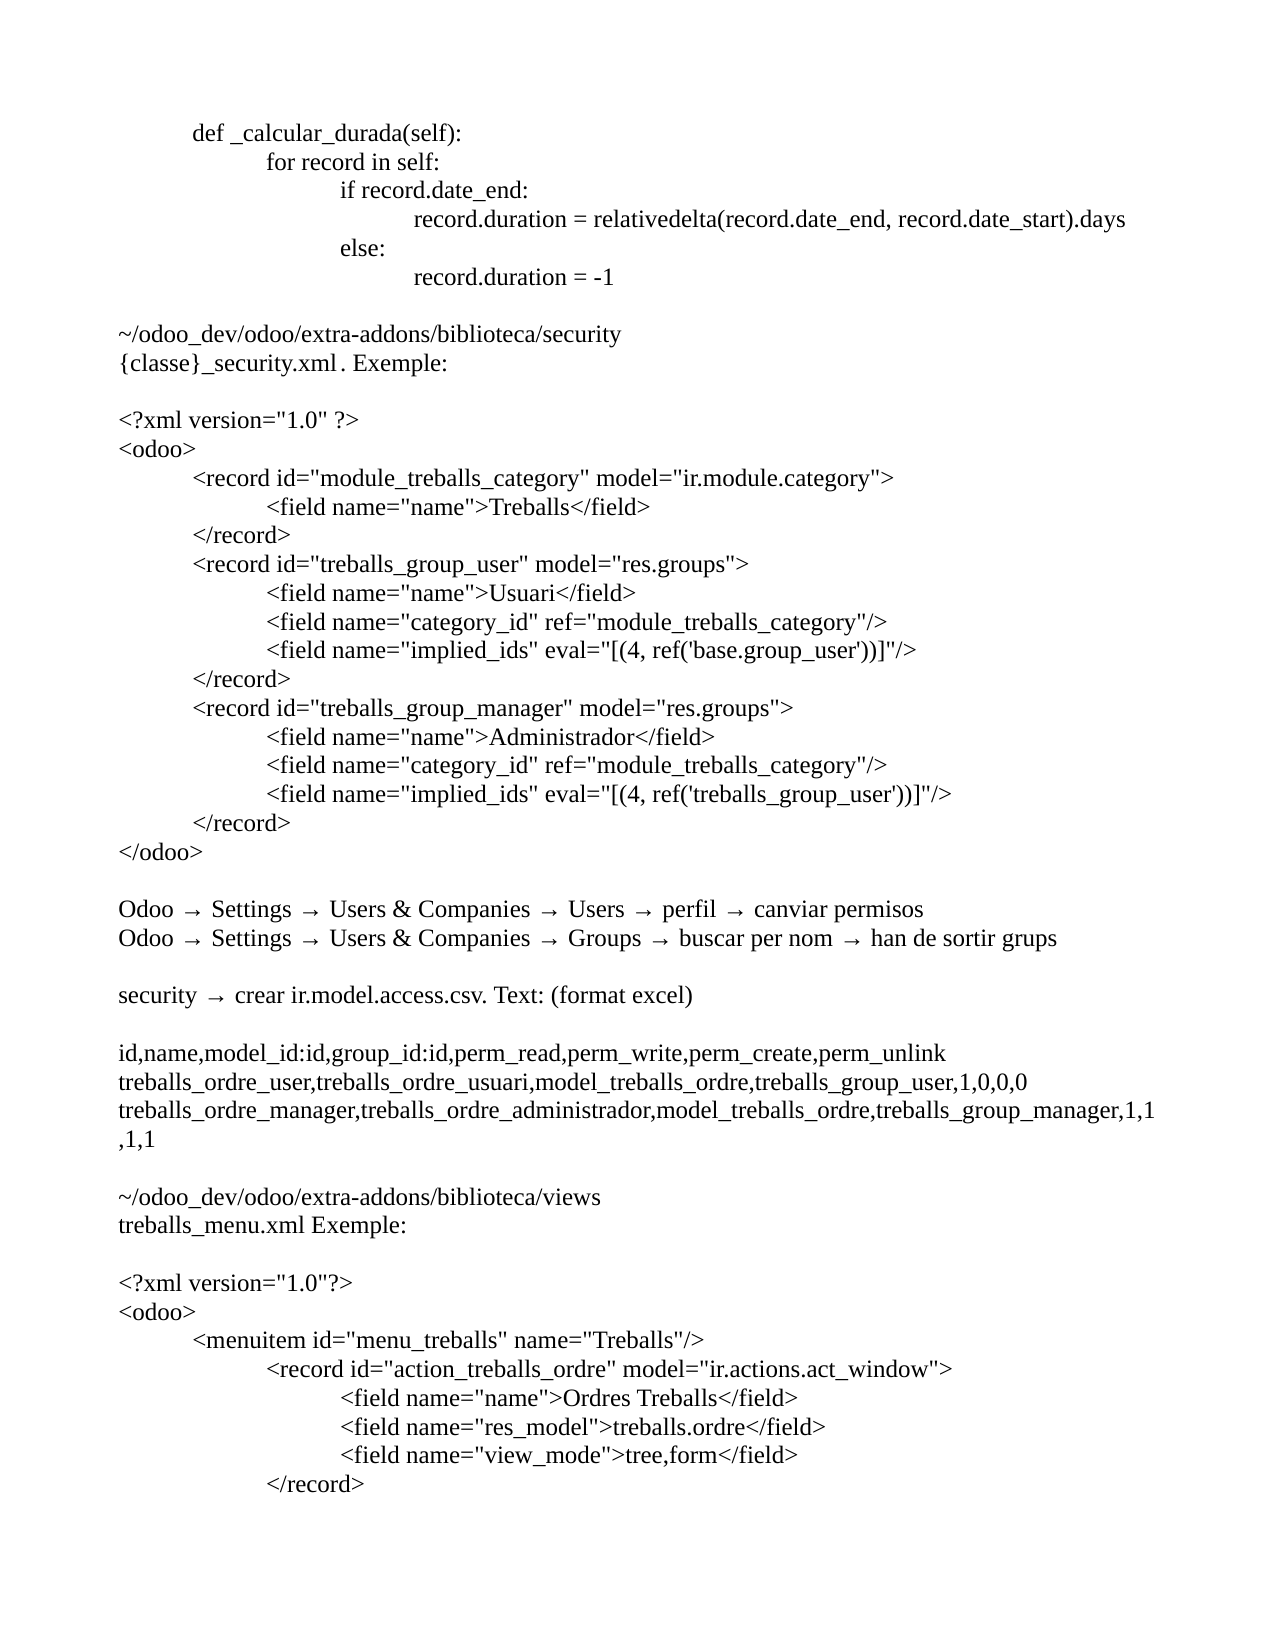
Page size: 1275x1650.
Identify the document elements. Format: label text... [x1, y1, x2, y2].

text <record id="treballs_group_user" model="res.groups"> [118, 549, 1157, 578]
text ~/odoo_dev/odoo/extra-addons/biblioteca/security [118, 319, 1157, 348]
text <field name="res_model">treballs.ordre</field> [118, 1412, 1157, 1441]
text <?xml version="1.0" ?> [118, 406, 1157, 434]
text </record> [118, 808, 1157, 837]
text Odoo → Settings → Users & Companies → Users → perfil → canviar permisos [118, 894, 1157, 923]
text <record id="treballs_group_manager" model="res.groups"> [118, 693, 1157, 722]
text </record> [118, 1469, 1157, 1498]
text id,name,model_id:id,group_id:id,perm_read,perm_write,perm_create,perm_unlink [118, 1038, 1157, 1067]
text for record in self: [118, 147, 1157, 176]
text <record id="action_treballs_ordre" model="ir.actions.act_window"> [118, 1354, 1157, 1383]
text def _calcular_durada(self): [118, 118, 1157, 147]
text <field name="implied_ids" eval="[(4, ref('base.group_user'))]"/> [118, 636, 1157, 664]
text {classe}_security.xml . Exemple: [118, 348, 1157, 377]
text <field name="category_id" ref="module_treballs_category"/> [118, 751, 1157, 779]
text </odoo> [118, 837, 1157, 866]
text Odoo → Settings → Users & Companies → Groups → buscar per nom → han de sortir grups [118, 923, 1157, 952]
text <field name="name">Ordres Treballs</field> [118, 1383, 1157, 1412]
text record.duration = relativedelta(record.date_end, record.date_start).days [118, 204, 1157, 233]
text <field name="name">Treballs</field> [118, 492, 1157, 521]
text treballs_menu.xml Exemple: [118, 1211, 1157, 1239]
text <field name="name">Administrador</field> [118, 722, 1157, 751]
text <odoo> [118, 1297, 1157, 1326]
text ~/odoo_dev/odoo/extra-addons/biblioteca/views [118, 1182, 1157, 1211]
text <field name="category_id" ref="module_treballs_category"/> [118, 607, 1157, 636]
text <field name="name">Usuari</field> [118, 578, 1157, 607]
text security → crear ir.model.access.csv. Text: (format excel) [118, 981, 1157, 1009]
text <record id="module_treballs_category" model="ir.module.category"> [118, 463, 1157, 492]
text <menuitem id="menu_treballs" name="Treballs"/> [118, 1326, 1157, 1354]
text <?xml version="1.0"?> [118, 1268, 1157, 1297]
text <field name="implied_ids" eval="[(4, ref('treballs_group_user'))]"/> [118, 779, 1157, 808]
text <odoo> [118, 434, 1157, 463]
text treballs_ordre_user,treballs_ordre_usuari,model_treballs_ordre,treballs_group_user,1,0,0,0 [118, 1067, 1157, 1096]
text </record> [118, 664, 1157, 693]
text </record> [118, 521, 1157, 549]
text treballs_ordre_manager,treballs_ordre_administrador,model_treballs_ordre,treballs_group_manager,1,1,1,1 [118, 1096, 1157, 1153]
text else: [118, 233, 1157, 262]
text <field name="view_mode">tree,form</field> [118, 1441, 1157, 1469]
text record.duration = -1 [118, 262, 1157, 291]
text if record.date_end: [118, 176, 1157, 204]
